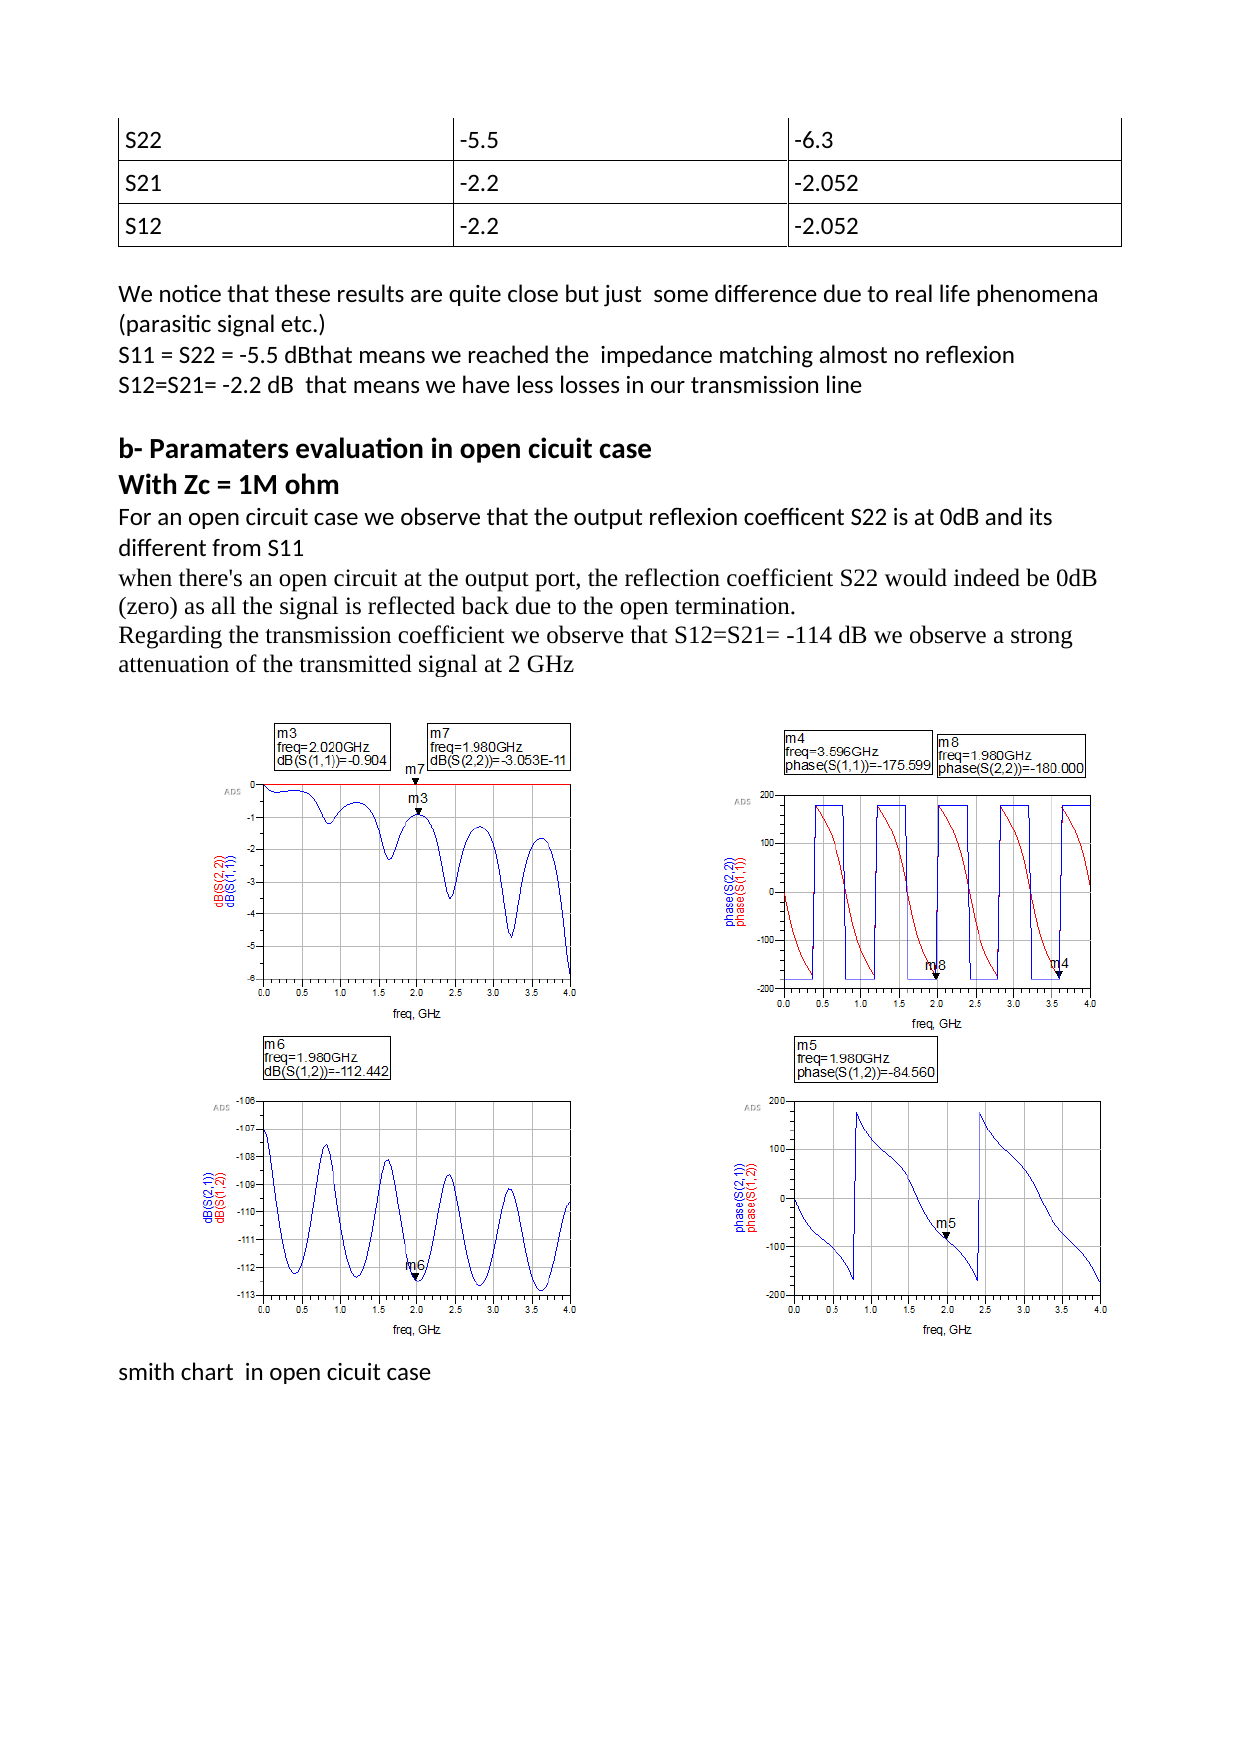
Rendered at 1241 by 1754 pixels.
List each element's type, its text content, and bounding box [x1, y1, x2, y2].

text S11 = S22 = -5.5 dBthat means we reached the impedance matching almost no reflexion [118, 339, 1122, 369]
picture [118, 677, 1123, 1357]
table_cell -6.3 [789, 118, 1121, 160]
text when there's an open circuit at the output port, the reflection coefficient S22 would indeed be 0dB (zero) as all the signal is reflected back due to the open termination. [118, 563, 1122, 620]
table_cell -5.5 [454, 118, 787, 160]
table_cell -2.052 [789, 161, 1121, 203]
table_cell S22 [119, 118, 453, 160]
table_cell S12 [119, 204, 453, 246]
text smith chart in open cicuit case [118, 1357, 1122, 1387]
text S12=S21= -2.2 dB that means we have less losses in our transmission line [118, 369, 1122, 400]
text For an open circuit case we observe that the output reflexion coefficent S22 is at 0dB and its different from S11 [118, 502, 1122, 563]
text Regarding the transmission coefficient we observe that S12=S21= -114 dB we observe a strong attenuation of the transmitted signal at 2 GHz [118, 620, 1122, 677]
table_cell -2.2 [454, 161, 787, 203]
text We notice that these results are quite close but just some difference due to real life phenomena (parasitic signal etc.) [118, 278, 1122, 339]
table_cell -2.052 [789, 204, 1121, 246]
table_cell -2.2 [454, 204, 787, 246]
text With Zc = 1M ohm [118, 466, 1122, 502]
text b- Paramaters evaluation in open cicuit case [118, 430, 1122, 466]
table_cell S21 [119, 161, 453, 203]
